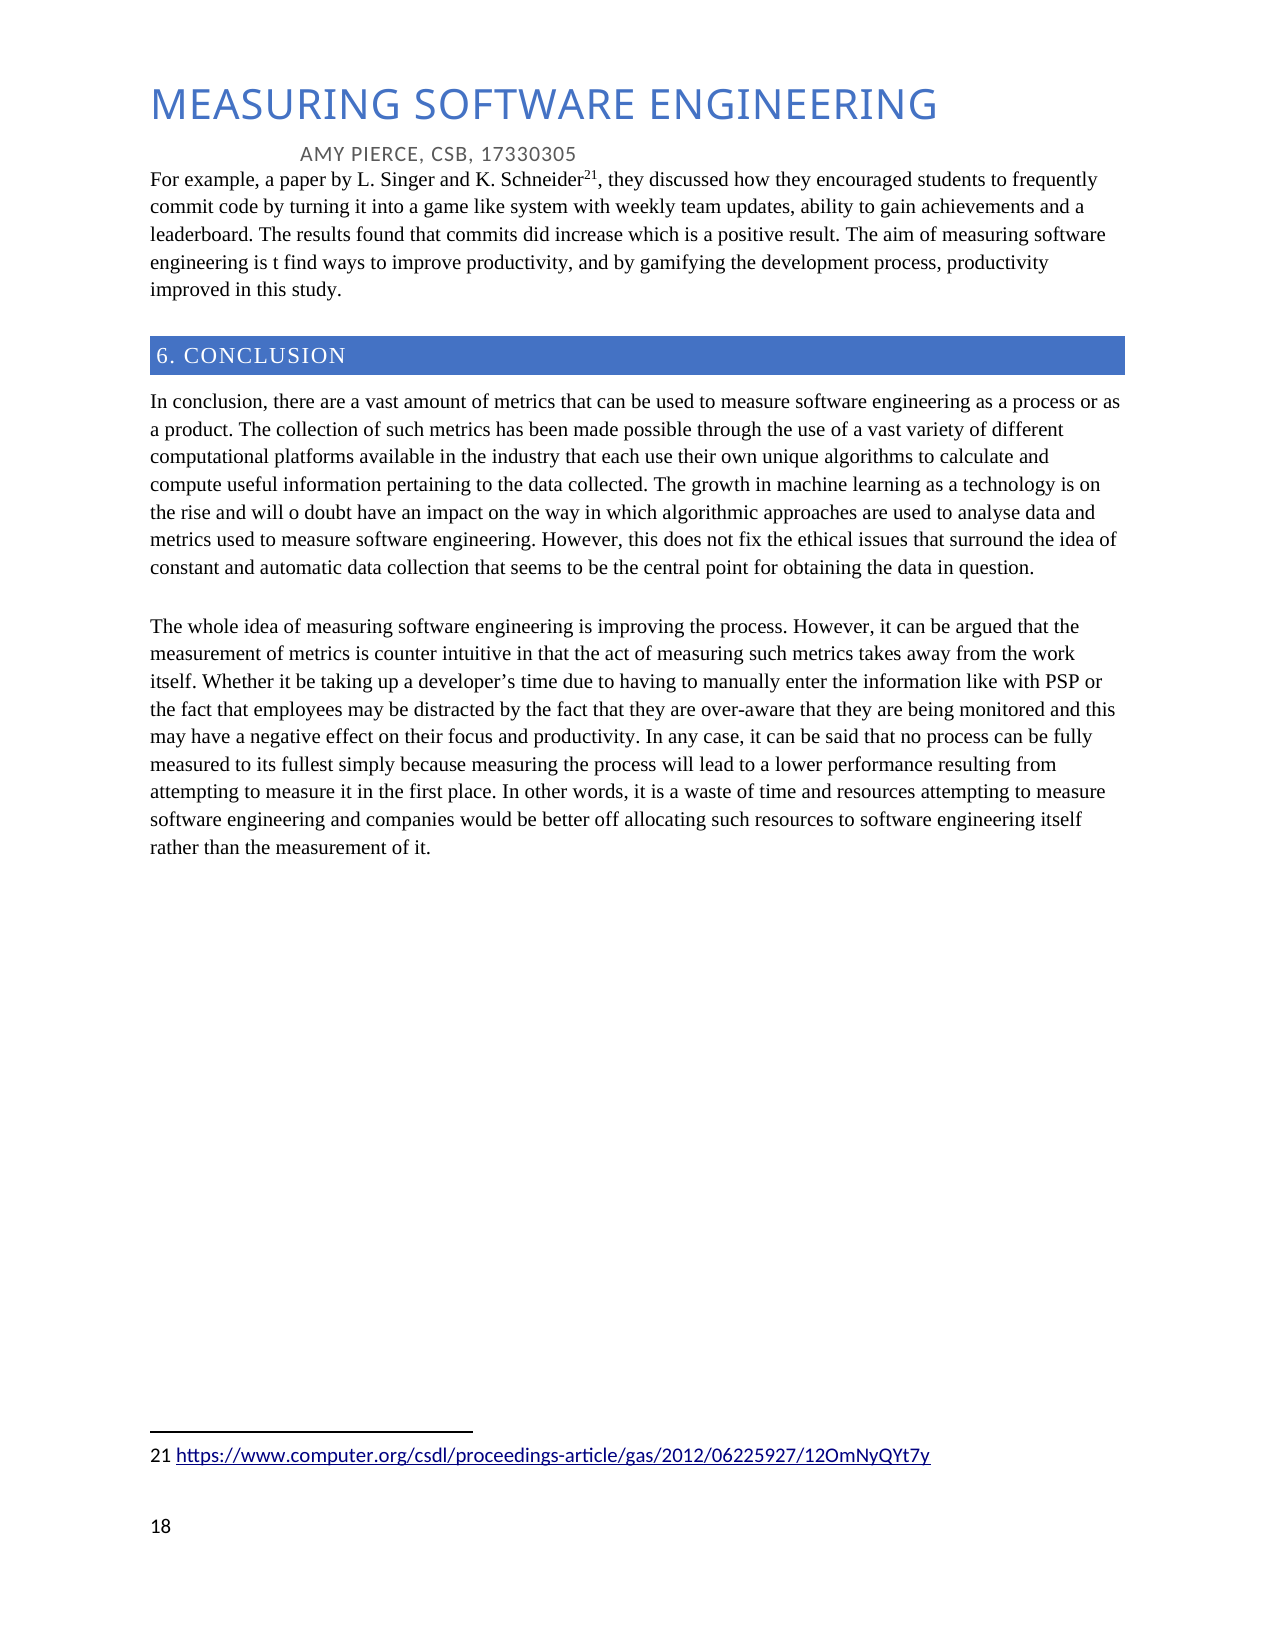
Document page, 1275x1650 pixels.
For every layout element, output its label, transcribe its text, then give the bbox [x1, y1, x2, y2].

subtitle 6. Conclusion [156, 343, 1119, 369]
text In conclusion, there are a vast amount of metrics that can be used to measure software engineering as a process or as a product. The collection of such metrics has been made possible through the use of a vast variety of different computational platforms available in the industry that each use their own unique algorithms to calculate and compute useful information pertaining to the data collected. The growth in machine learning as a technology is on the rise and will o doubt have an impact on the way in which algorithmic approaches are used to analyse data and metrics used to measure software engineering. However, this does not fix the ethical issues that surround the idea of constant and automatic data collection that seems to be the central point for obtaining the data in question. [150, 389, 1125, 579]
text https://www.computer.org/csdl/proceedings-article/gas/2012/06225927/12OmNyQYt7y [150, 1442, 1125, 1467]
text For example, a paper by L. Singer and K. Schneider, they discussed how they encouraged students to frequently commit code by turning it into a game like system with weekly team updates, ability to gain achievements and a leaderboard. The results found that commits did increase which is a positive result. The aim of measuring software engineering is t find ways to improve productivity, and by gamifying the development process, productivity improved in this study. [150, 167, 1125, 301]
text The whole idea of measuring software engineering is improving the process. However, it can be argued that the measurement of metrics is counter intuitive in that the act of measuring such metrics takes away from the work itself. Whether it be taking up a developer’s time due to having to manually enter the information like with PSP or the fact that employees may be distracted by the fact that they are over-aware that they are being monitored and this may have a negative effect on their focus and productivity. In any case, it can be said that no process can be fully measured to its fullest simply because measuring the process will lead to a lower performance resulting from attempting to measure it in the first place. In other words, it is a waste of time and resources attempting to measure software engineering and companies would be better off allocating such resources to software engineering itself rather than the measurement of it. [150, 614, 1125, 859]
